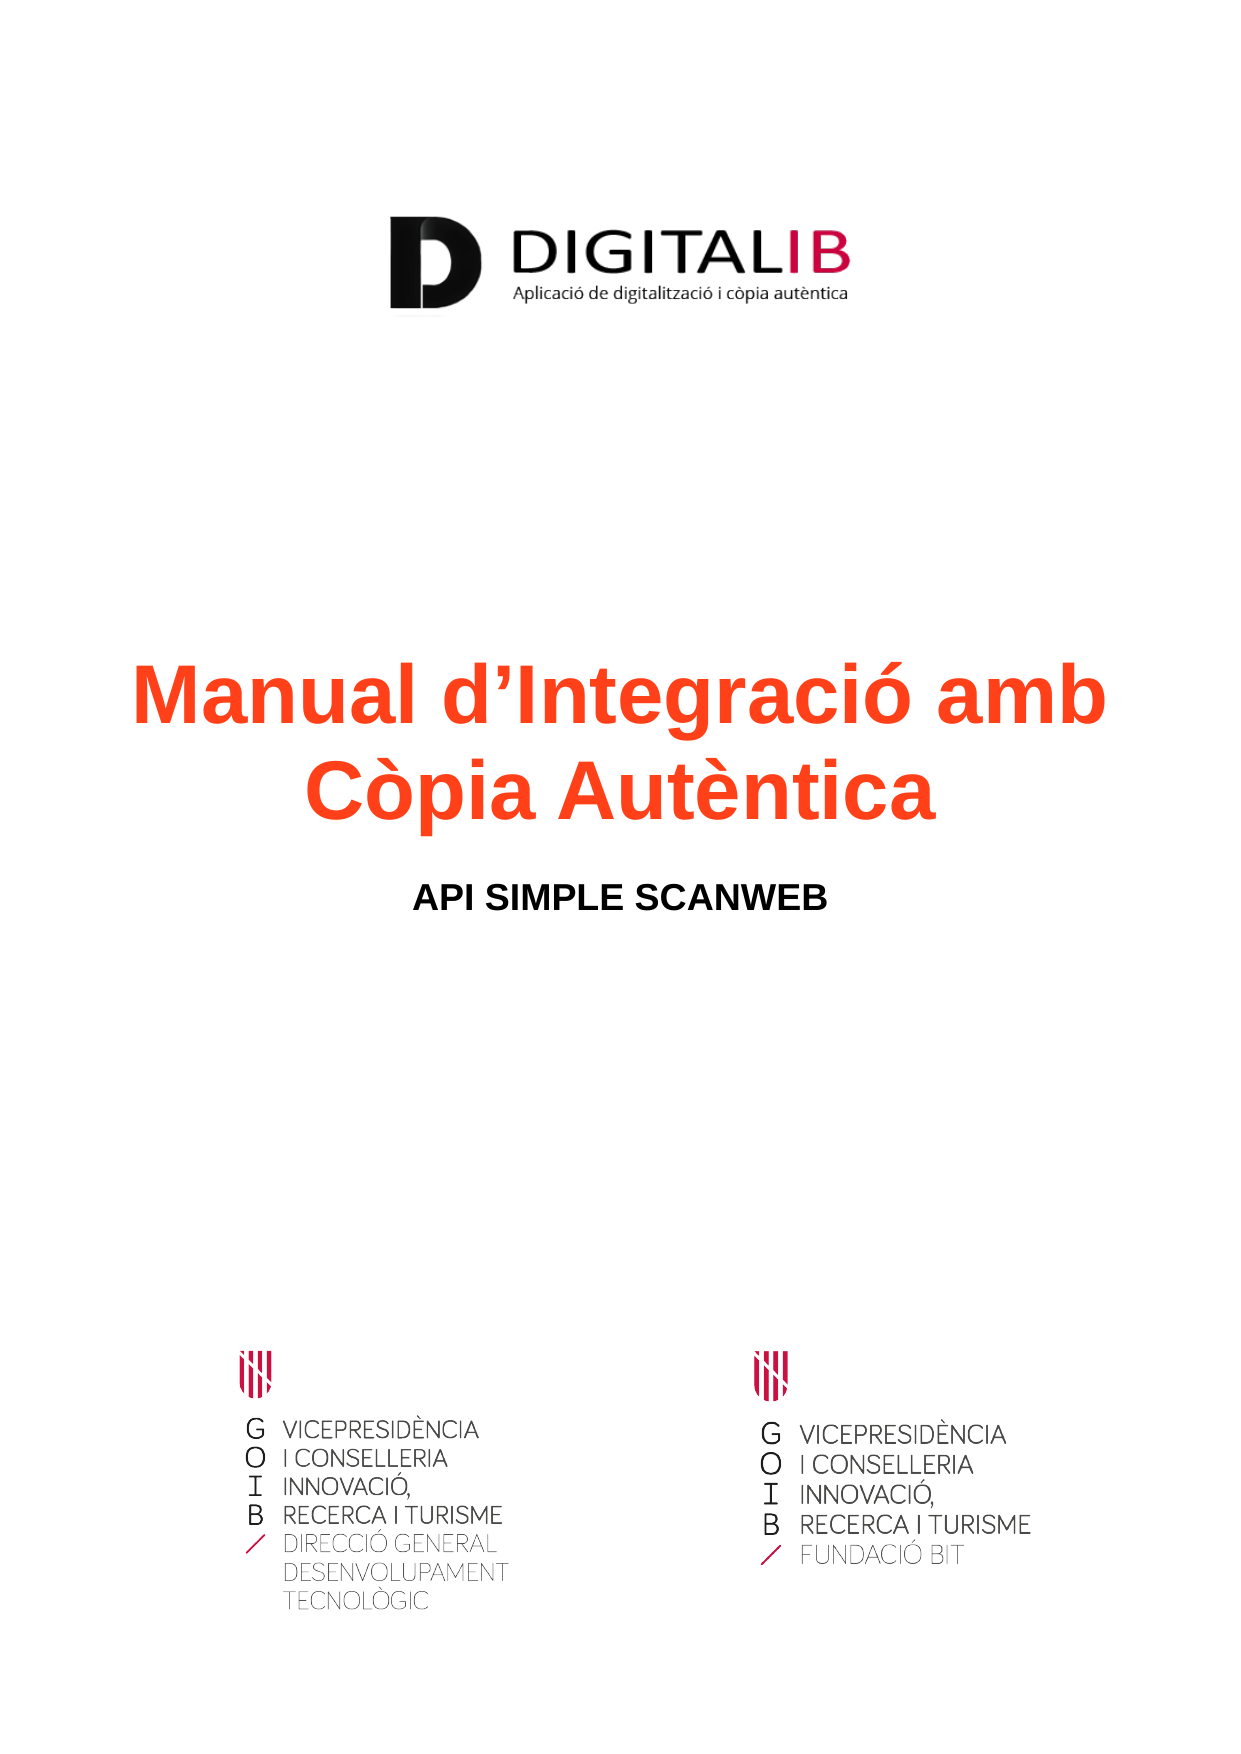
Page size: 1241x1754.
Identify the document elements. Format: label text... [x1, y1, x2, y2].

table_header [633, 1337, 663, 1624]
picture [364, 197, 876, 328]
subtitle API SIMPLE SCANWEB [118, 875, 1122, 918]
table_header [664, 1337, 1122, 1624]
picture [742, 1342, 1044, 1574]
title Manual d’Integració amb Còpia Autèntica [118, 646, 1122, 837]
table_header [118, 1337, 632, 1624]
picture [228, 1342, 521, 1618]
